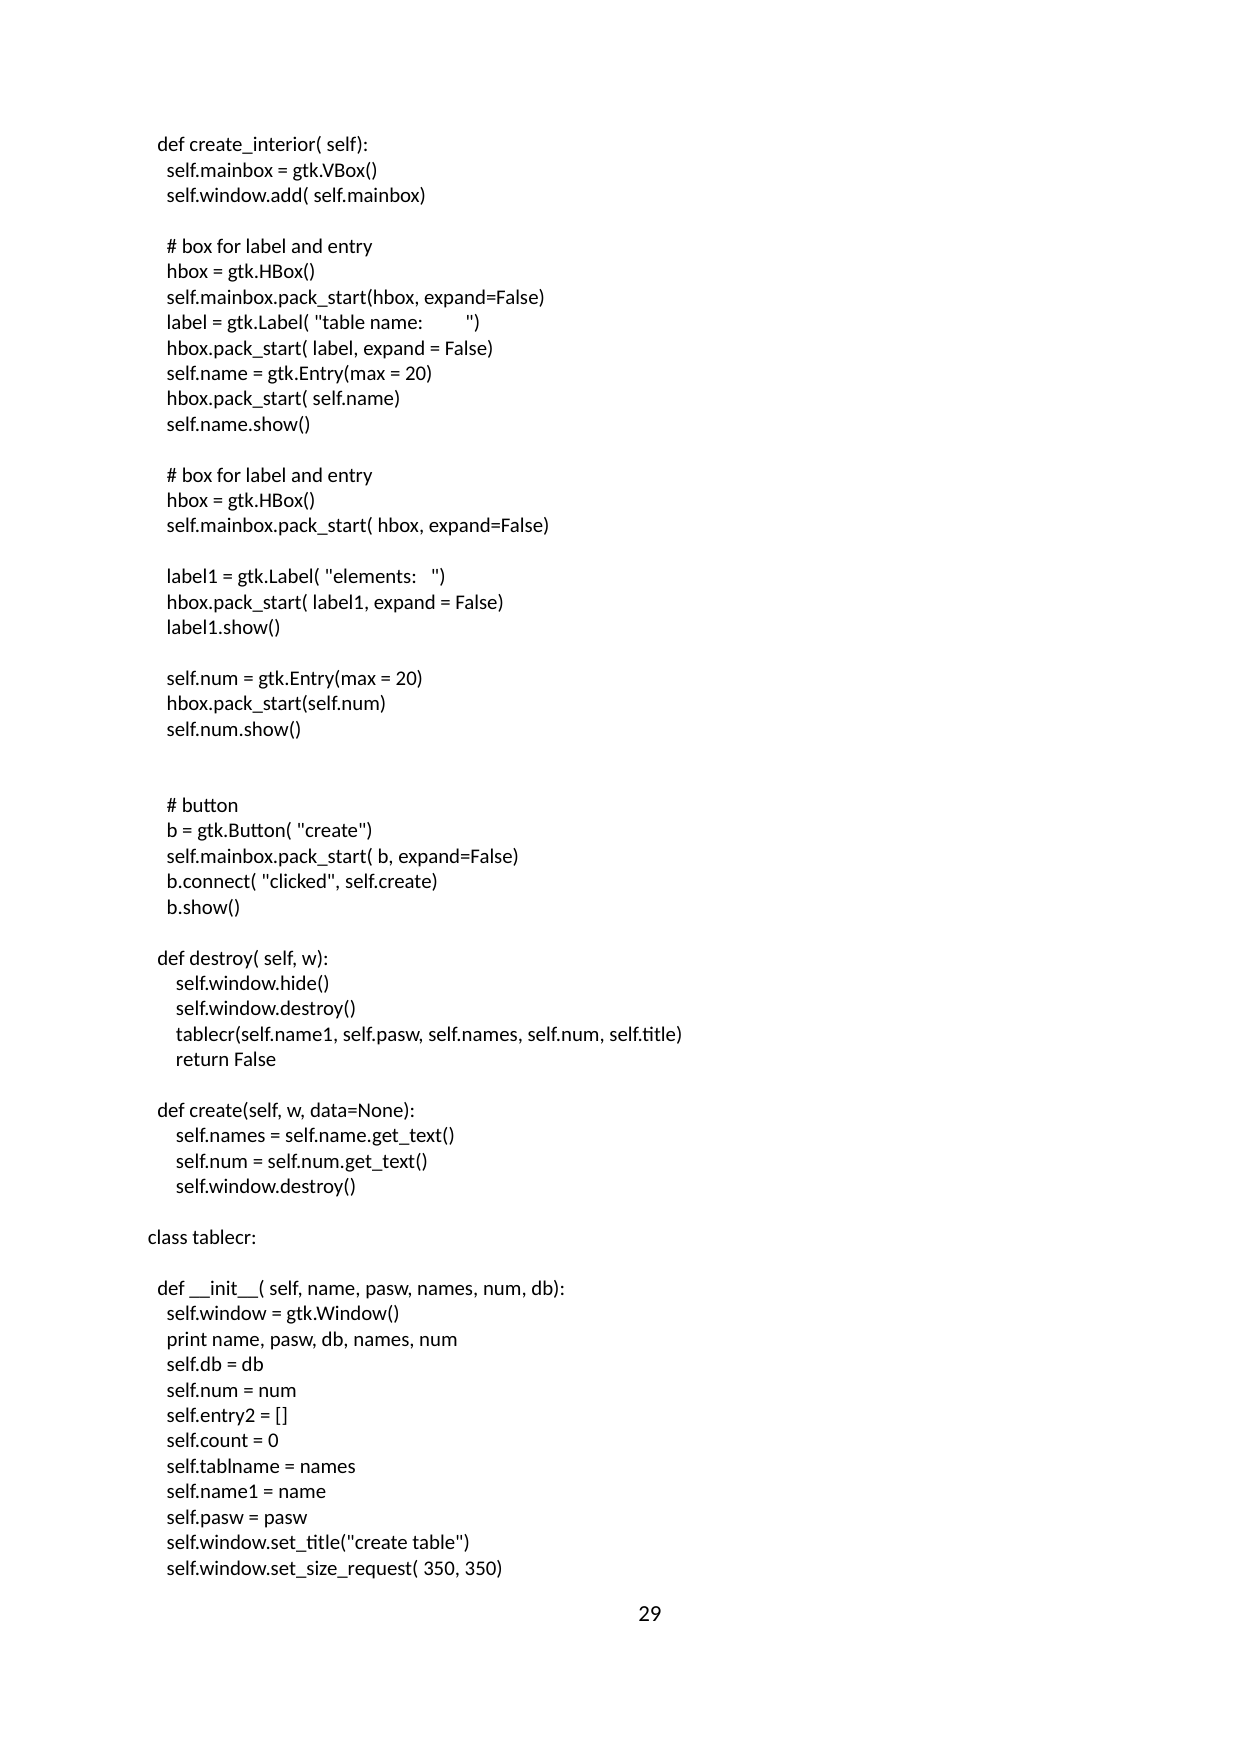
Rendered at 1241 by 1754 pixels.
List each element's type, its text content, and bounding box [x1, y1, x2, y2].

text self.window.hide() [148, 970, 1152, 996]
text self.window.destroy() [148, 996, 1152, 1021]
text # box for label and entry [148, 233, 1152, 258]
text self.mainbox.pack_start(hbox, expand=False) [148, 284, 1152, 309]
text hbox = gtk.HBox() [148, 258, 1152, 284]
text self.window.destroy() [148, 1173, 1152, 1199]
text self.name = gtk.Entry(max = 20) [148, 360, 1152, 386]
text # button [148, 792, 1152, 818]
text self.num.show() [148, 716, 1152, 741]
text self.count = 0 [148, 1428, 1152, 1453]
text tablecr(self.name1, self.pasw, self.names, self.num, self.title) [148, 1021, 1152, 1046]
text self.window = gtk.Window() [148, 1301, 1152, 1326]
text b = gtk.Button( "create") [148, 818, 1152, 843]
text def create_interior( self): [148, 131, 1152, 157]
text return False [148, 1046, 1152, 1072]
text self.mainbox.pack_start( b, expand=False) [148, 843, 1152, 868]
text hbox.pack_start( label1, expand = False) [148, 589, 1152, 614]
text hbox = gtk.HBox() [148, 487, 1152, 513]
text # box for label and entry [148, 462, 1152, 487]
text self.pasw = pasw [148, 1504, 1152, 1529]
text self.window.add( self.mainbox) [148, 182, 1152, 208]
text self.name1 = name [148, 1478, 1152, 1504]
text def __init__( self, name, pasw, names, num, db): [148, 1275, 1152, 1301]
text hbox.pack_start( self.name) [148, 386, 1152, 411]
text label1 = gtk.Label( "elements: ") [148, 563, 1152, 589]
text label1.show() [148, 614, 1152, 640]
text def destroy( self, w): [148, 945, 1152, 970]
text label = gtk.Label( "table name: ") [148, 309, 1152, 335]
text b.show() [148, 894, 1152, 919]
text self.names = self.name.get_text() [148, 1123, 1152, 1148]
text self.tablname = names [148, 1453, 1152, 1478]
text def create(self, w, data=None): [148, 1097, 1152, 1123]
text self.mainbox = gtk.VBox() [148, 157, 1152, 182]
text self.entry2 = [] [148, 1402, 1152, 1428]
text hbox.pack_start(self.num) [148, 691, 1152, 716]
text self.window.set_title("create table") [148, 1529, 1152, 1555]
text hbox.pack_start( label, expand = False) [148, 335, 1152, 360]
text print name, pasw, db, names, num [148, 1326, 1152, 1351]
text b.connect( "clicked", self.create) [148, 868, 1152, 894]
text self.window.set_size_request( 350, 350) [148, 1555, 1152, 1580]
text self.num = gtk.Entry(max = 20) [148, 665, 1152, 691]
text self.mainbox.pack_start( hbox, expand=False) [148, 513, 1152, 538]
text self.num = num [148, 1377, 1152, 1402]
text self.name.show() [148, 411, 1152, 436]
text self.num = self.num.get_text() [148, 1148, 1152, 1173]
text class tablecr: [148, 1224, 1152, 1250]
text self.db = db [148, 1351, 1152, 1377]
